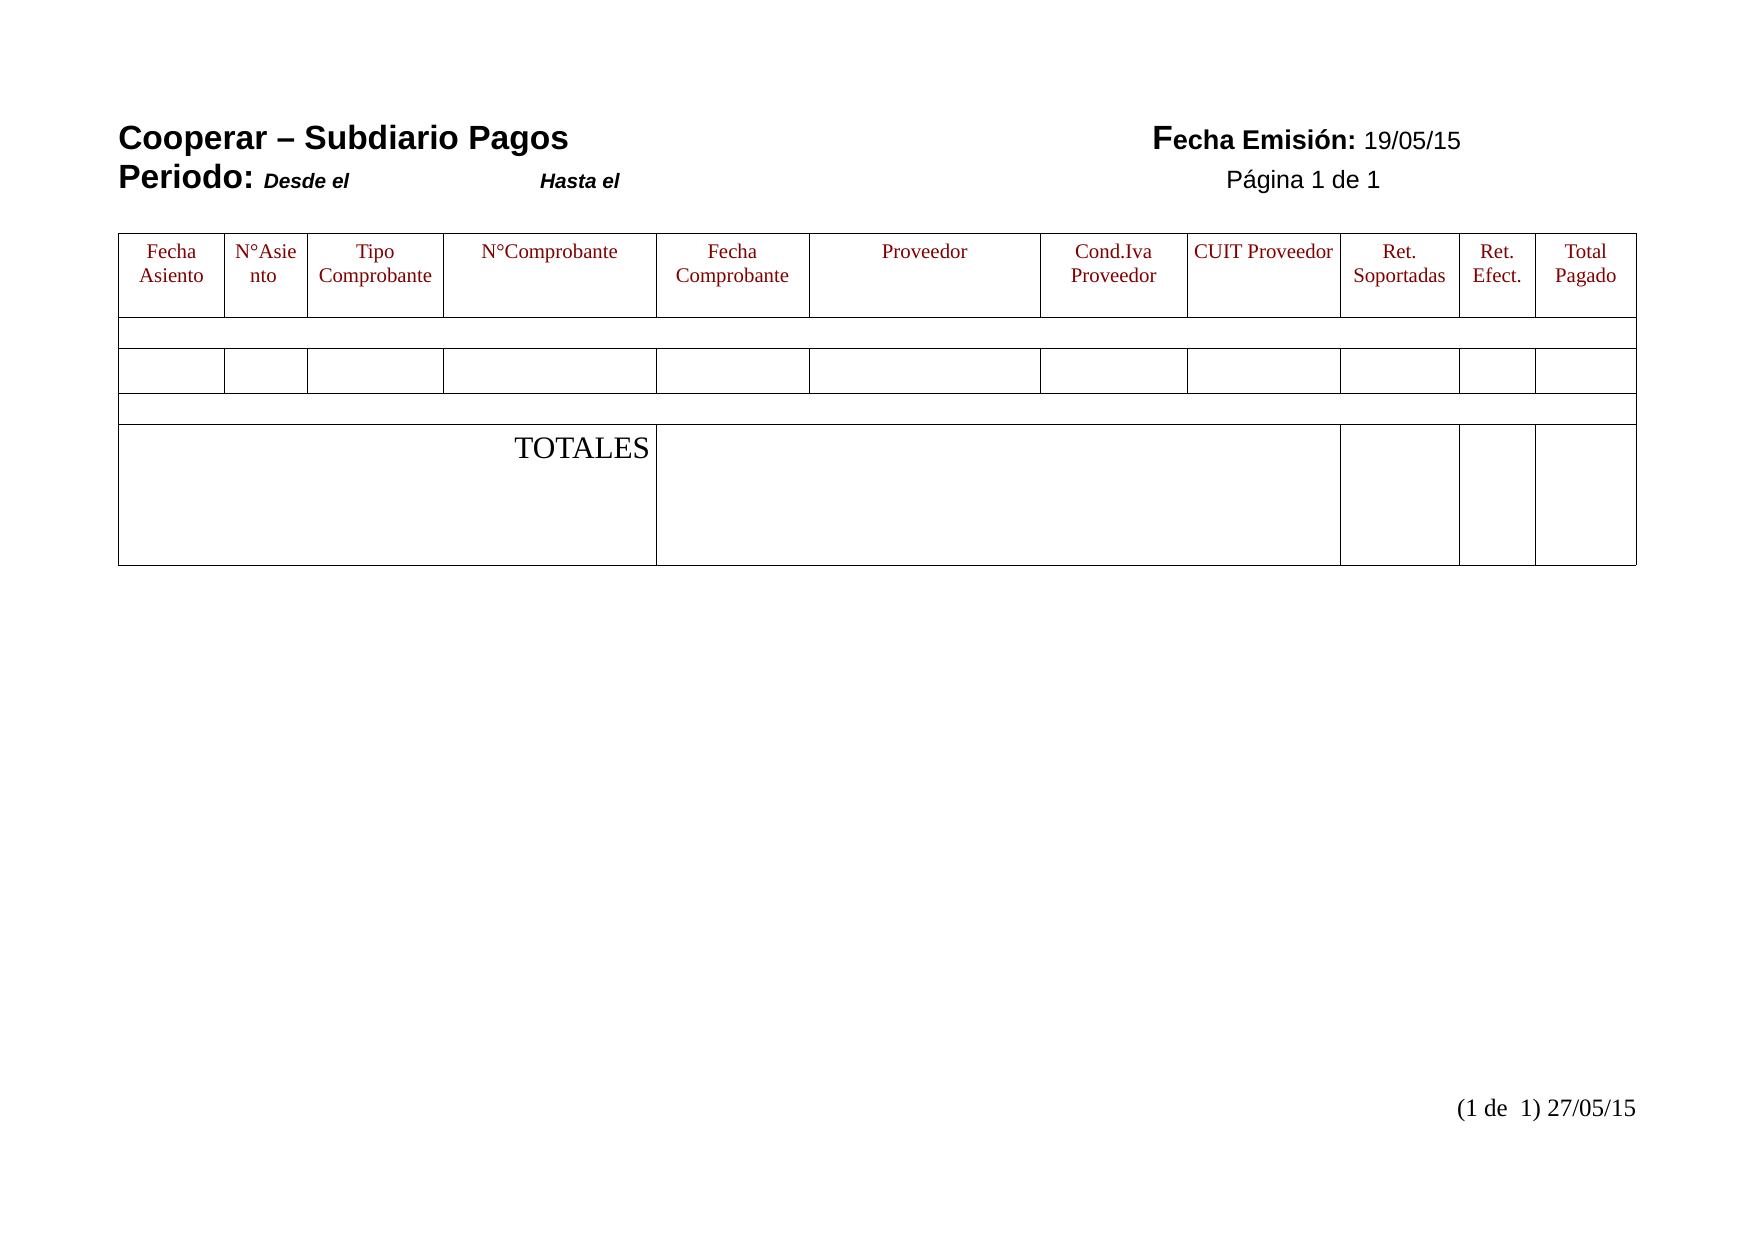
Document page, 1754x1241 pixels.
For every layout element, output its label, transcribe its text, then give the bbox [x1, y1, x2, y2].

table_cell <tupla[6]> [1041, 349, 1187, 393]
table_cell <tupla[10]> [1536, 349, 1636, 393]
table_header Fecha Asiento [119, 234, 224, 317]
table_header Ret. Efect. [1460, 234, 1535, 317]
table_header N°Asiento [225, 234, 307, 317]
table_cell <tupla[8]> [1341, 349, 1459, 393]
table_cell <for each="tupla in objects"> [119, 318, 1636, 348]
table_cell <data['total_pagado']> [1536, 425, 1636, 564]
table_cell <tupla[5]> [810, 349, 1040, 393]
table_cell <data['total_retenciones_efectuadas']> [1460, 425, 1535, 564]
table_header N°Comprobante [444, 234, 656, 317]
table_header Cond.Iva Proveedor [1041, 234, 1187, 317]
table_cell <data['total_retenciones_soportadas']> [1341, 425, 1459, 564]
table_cell [657, 425, 1340, 564]
table_header Proveedor [810, 234, 1040, 317]
table_cell <tupla[7]> [1188, 349, 1340, 393]
table_cell </for> [119, 394, 1636, 424]
table_cell TOTALES [119, 425, 656, 564]
table_cell <tupla[3]> [444, 349, 656, 393]
table_cell <tupla[1]> [225, 349, 307, 393]
table_header Fecha Comprobante [657, 234, 809, 317]
table_header Ret. Soportadas [1341, 234, 1459, 317]
table_cell <tupla[0]> [119, 349, 224, 393]
table_cell <tupla[9]> [1460, 349, 1535, 393]
table_header Tipo Comprobante [308, 234, 443, 317]
table_header CUIT Proveedor [1188, 234, 1340, 317]
table_cell <tupla[2]> [308, 349, 443, 393]
table_cell <tupla[4]> [657, 349, 809, 393]
table_header Total Pagado [1536, 234, 1636, 317]
